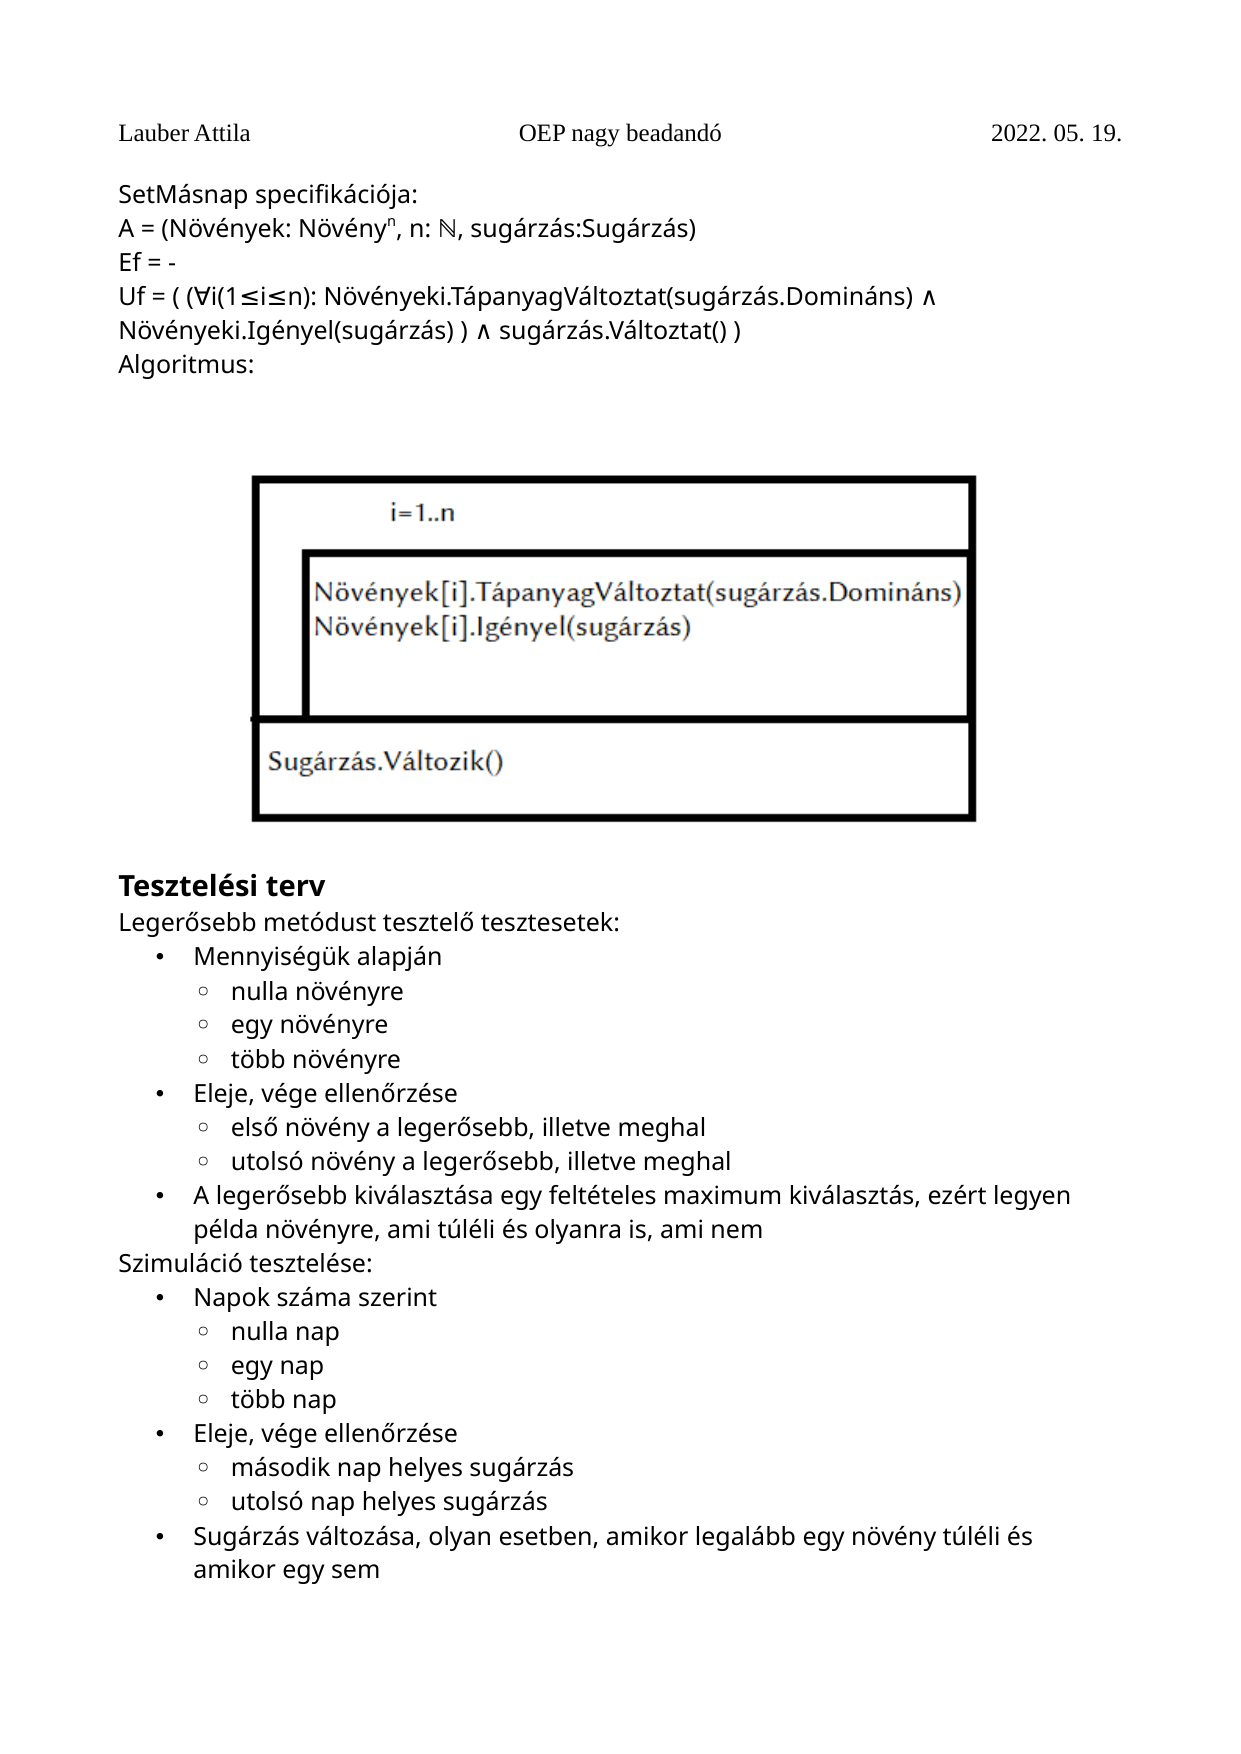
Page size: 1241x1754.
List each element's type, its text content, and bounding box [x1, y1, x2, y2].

picture [224, 421, 1003, 866]
list több nap [193, 1382, 1122, 1416]
text SetMásnap specifikációja: [118, 176, 1122, 210]
list nulla növényre [193, 973, 1122, 1007]
list utolsó nap helyes sugárzás [193, 1484, 1122, 1518]
text Szimuláció tesztelése: [118, 1246, 1122, 1280]
list Sugárzás változása, olyan esetben, amikor legalább egy növény túléli és amikor egy sem [156, 1518, 1122, 1586]
text Tesztelési terv [118, 409, 1122, 905]
list Mennyiségük alapján [156, 939, 1122, 973]
text Uf = ( (∀i(1≤i≤n): Növényeki.TápanyagVáltoztat(sugárzás.Domináns) ∧ Növényeki.Igényel(sugárzás) ) ∧ sugárzás.Változtat() ) [118, 278, 1122, 347]
text Algoritmus: [118, 347, 1122, 381]
list egy növényre [193, 1007, 1122, 1041]
text Ef = - [118, 244, 1122, 278]
list második nap helyes sugárzás [193, 1450, 1122, 1484]
list Eleje, vége ellenőrzése [156, 1075, 1122, 1109]
list egy nap [193, 1348, 1122, 1382]
list Napok száma szerint [156, 1280, 1122, 1314]
text A = (Növények: Növényn, n: ℕ, sugárzás:Sugárzás) [118, 210, 1122, 244]
text Legerősebb metódust tesztelő tesztesetek: [118, 905, 1122, 939]
list Eleje, vége ellenőrzése [156, 1416, 1122, 1450]
list több növényre [193, 1041, 1122, 1075]
list utolsó növény a legerősebb, illetve meghal [193, 1143, 1122, 1177]
list első növény a legerősebb, illetve meghal [193, 1109, 1122, 1143]
list A legerősebb kiválasztása egy feltételes maximum kiválasztás, ezért legyen példa növényre, ami túléli és olyanra is, ami nem [156, 1177, 1122, 1246]
list nulla nap [193, 1314, 1122, 1348]
